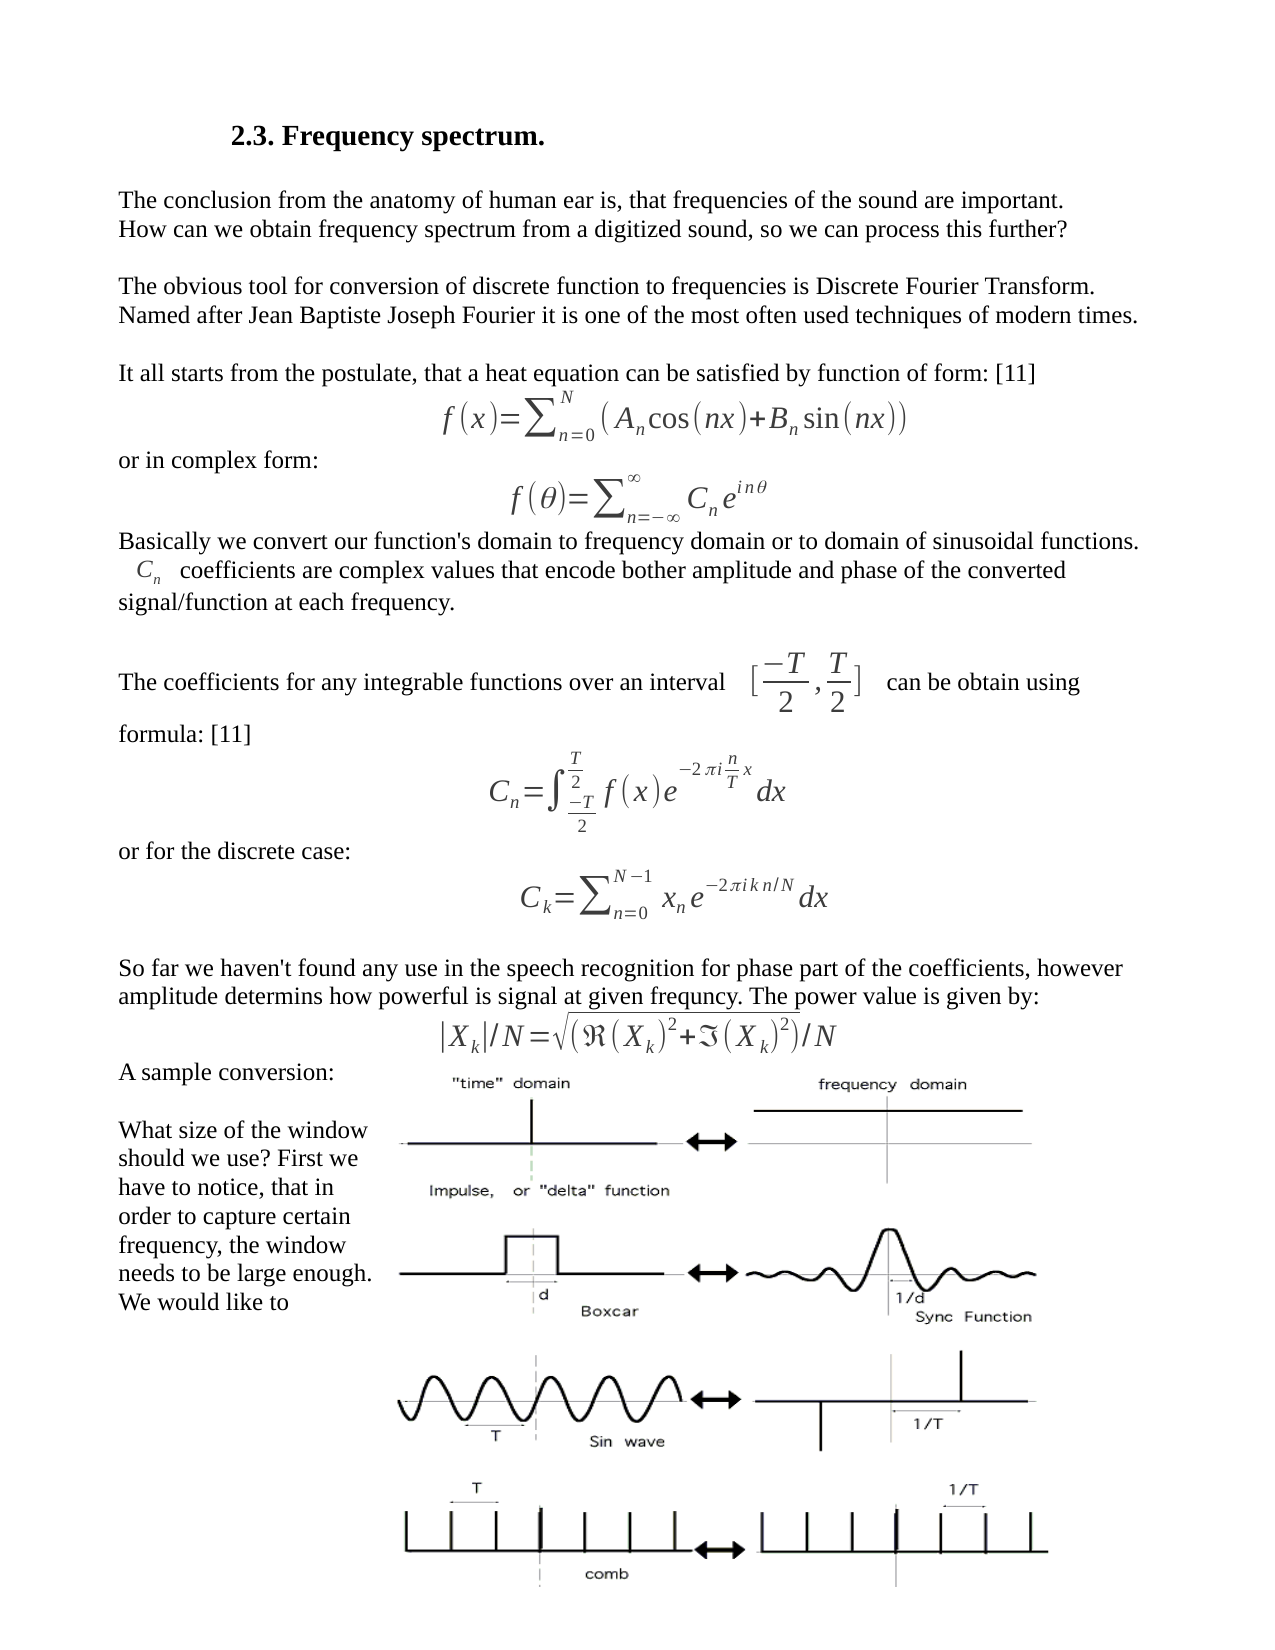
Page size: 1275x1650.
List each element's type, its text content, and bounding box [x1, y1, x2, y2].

list 2.3. Frequency spectrum. [193, 118, 1157, 152]
text It all starts from the postulate, that a heat equation can be satisfied by function of form: [11] [118, 358, 1157, 386]
text What size of the window should we use? First we have to notice, that in order to capture certain frequency, the window needs to be large enough. We would like to [118, 1115, 375, 1316]
text The coefficients for any integrable functions over an interval can be obtain using formula: [11] [118, 645, 1157, 748]
text Basically we convert our function's domain to frequency domain or to domain of sinusoidal functions. coefficients are complex values that encode bother amplitude and phase of the converted signal/function at each frequency. [118, 526, 1157, 616]
text A sample conversion: [118, 1057, 1157, 1086]
picture [375, 1061, 1066, 1587]
text or for the discrete case: [118, 836, 1157, 865]
text Named after Jean Baptiste Joseph Fourier it is one of the most often used techniques of modern times. [118, 300, 1157, 329]
text or in complex form: [118, 446, 1157, 474]
text The obvious tool for conversion of discrete function to frequencies is Discrete Fourier Transform. [118, 271, 1157, 300]
text [1066, 1115, 1157, 1316]
text The conclusion from the anatomy of human ear is, that frequencies of the sound are important. [118, 185, 1157, 214]
text How can we obtain frequency spectrum from a digitized sound, so we can process this further? [118, 214, 1157, 243]
text So far we haven't found any use in the speech recognition for phase part of the coefficients, however amplitude determins how powerful is signal at given frequncy. The power value is given by: [118, 953, 1157, 1010]
